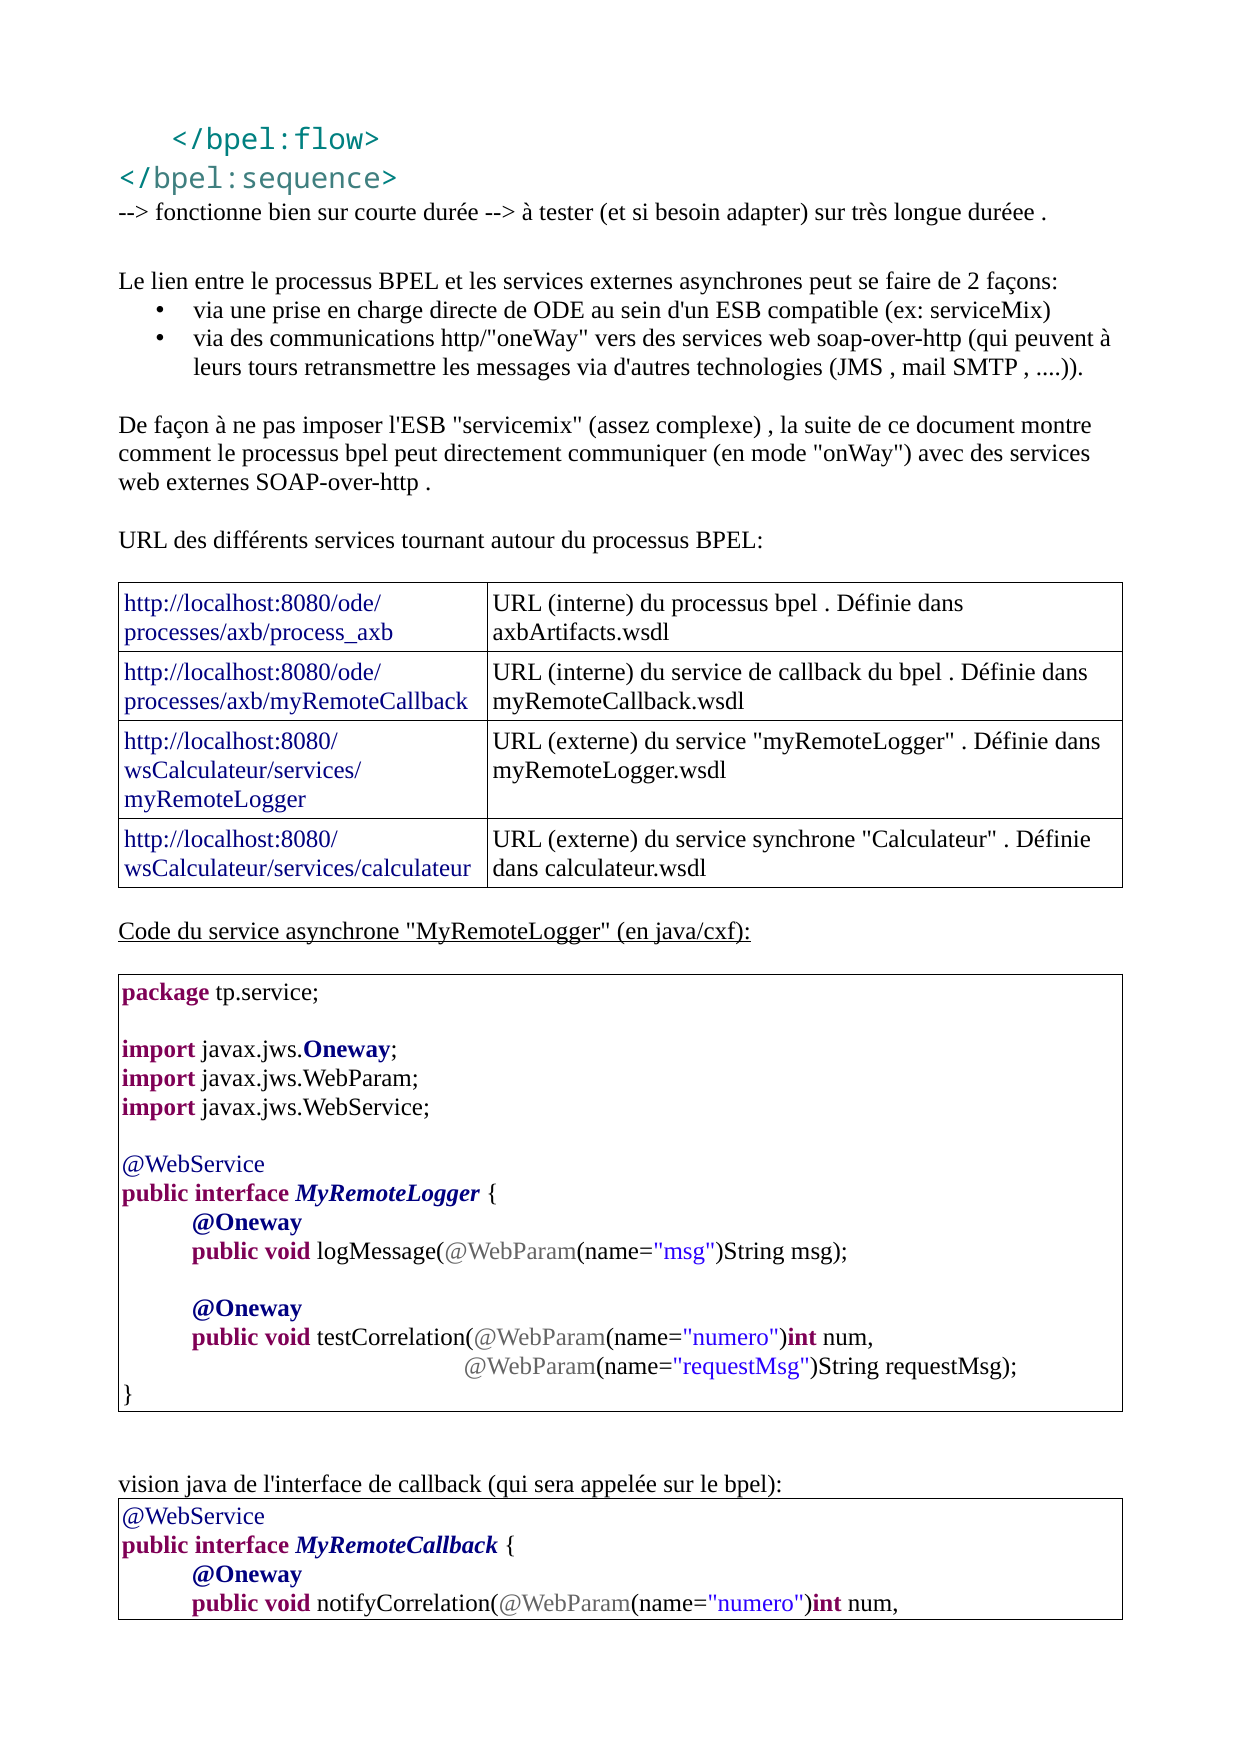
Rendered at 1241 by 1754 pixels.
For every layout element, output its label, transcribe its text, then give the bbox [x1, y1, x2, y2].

table_cell http://localhost:8080/ode/processes/axb/myRemoteCallback [119, 652, 487, 720]
text @Oneway [119, 1555, 1122, 1584]
text public interface MyRemoteCallback { [119, 1527, 1122, 1555]
text @WebService [119, 1499, 1122, 1527]
text @Oneway [119, 1290, 1122, 1318]
text </bpel:flow> [118, 118, 1122, 158]
list via une prise en charge directe de ODE au sein d'un ESB compatible (ex: serviceMix) [156, 295, 1122, 323]
text package tp.service; [119, 975, 1122, 1006]
text @WebService [119, 1146, 1122, 1175]
text Code du service asynchrone "MyRemoteLogger" (en java/cxf): [118, 916, 1122, 945]
table_header URL (interne) du processus bpel . Définie dans axbArtifacts.wsdl [488, 583, 1122, 651]
text public void notifyCorrelation(@WebParam(name="numero")int num, [119, 1584, 1122, 1619]
text --> fonctionne bien sur courte durée --> à tester (et si besoin adapter) sur très longue duréee . [118, 197, 1122, 226]
text vision java de l'interface de callback (qui sera appelée sur le bpel): [118, 1469, 1122, 1498]
text import javax.jws.WebParam; [119, 1060, 1122, 1088]
text Le lien entre le processus BPEL et les services externes asynchrones peut se faire de 2 façons: [118, 266, 1122, 295]
table_cell http://localhost:8080/wsCalculateur/services/calculateur [119, 819, 487, 887]
table_cell URL (externe) du service synchrone "Calculateur" . Définie dans calculateur.wsdl [488, 819, 1122, 887]
text import javax.jws.WebService; [119, 1088, 1122, 1121]
table_header http://localhost:8080/ode/processes/axb/process_axb [119, 583, 487, 651]
text public void testCorrelation(@WebParam(name="numero")int num, [119, 1318, 1122, 1347]
text @WebParam(name="requestMsg")String requestMsg); [119, 1347, 1122, 1376]
text </bpel:sequence> [118, 158, 1122, 197]
list via des communications http/"oneWay" vers des services web soap-over-http (qui peuvent à leurs tours retransmettre les messages via d'autres technologies (JMS , mail SMTP , ....)). [156, 323, 1122, 381]
text @Oneway [119, 1203, 1122, 1232]
table_cell http://localhost:8080/wsCalculateur/services/myRemoteLogger [119, 721, 487, 818]
text } [119, 1376, 1122, 1411]
table_cell URL (externe) du service "myRemoteLogger" . Définie dans myRemoteLogger.wsdl [488, 721, 1122, 818]
text De façon à ne pas imposer l'ESB "servicemix" (assez complexe) , la suite de ce document montre comment le processus bpel peut directement communiquer (en mode "onWay") avec des services web externes SOAP-over-http . [118, 410, 1122, 496]
text public interface MyRemoteLogger { [119, 1175, 1122, 1203]
text public void logMessage(@WebParam(name="msg")String msg); [119, 1232, 1122, 1264]
text URL des différents services tournant autour du processus BPEL: [118, 525, 1122, 553]
table_cell URL (interne) du service de callback du bpel . Définie dans myRemoteCallback.wsdl [488, 652, 1122, 720]
text import javax.jws.Oneway; [119, 1031, 1122, 1060]
